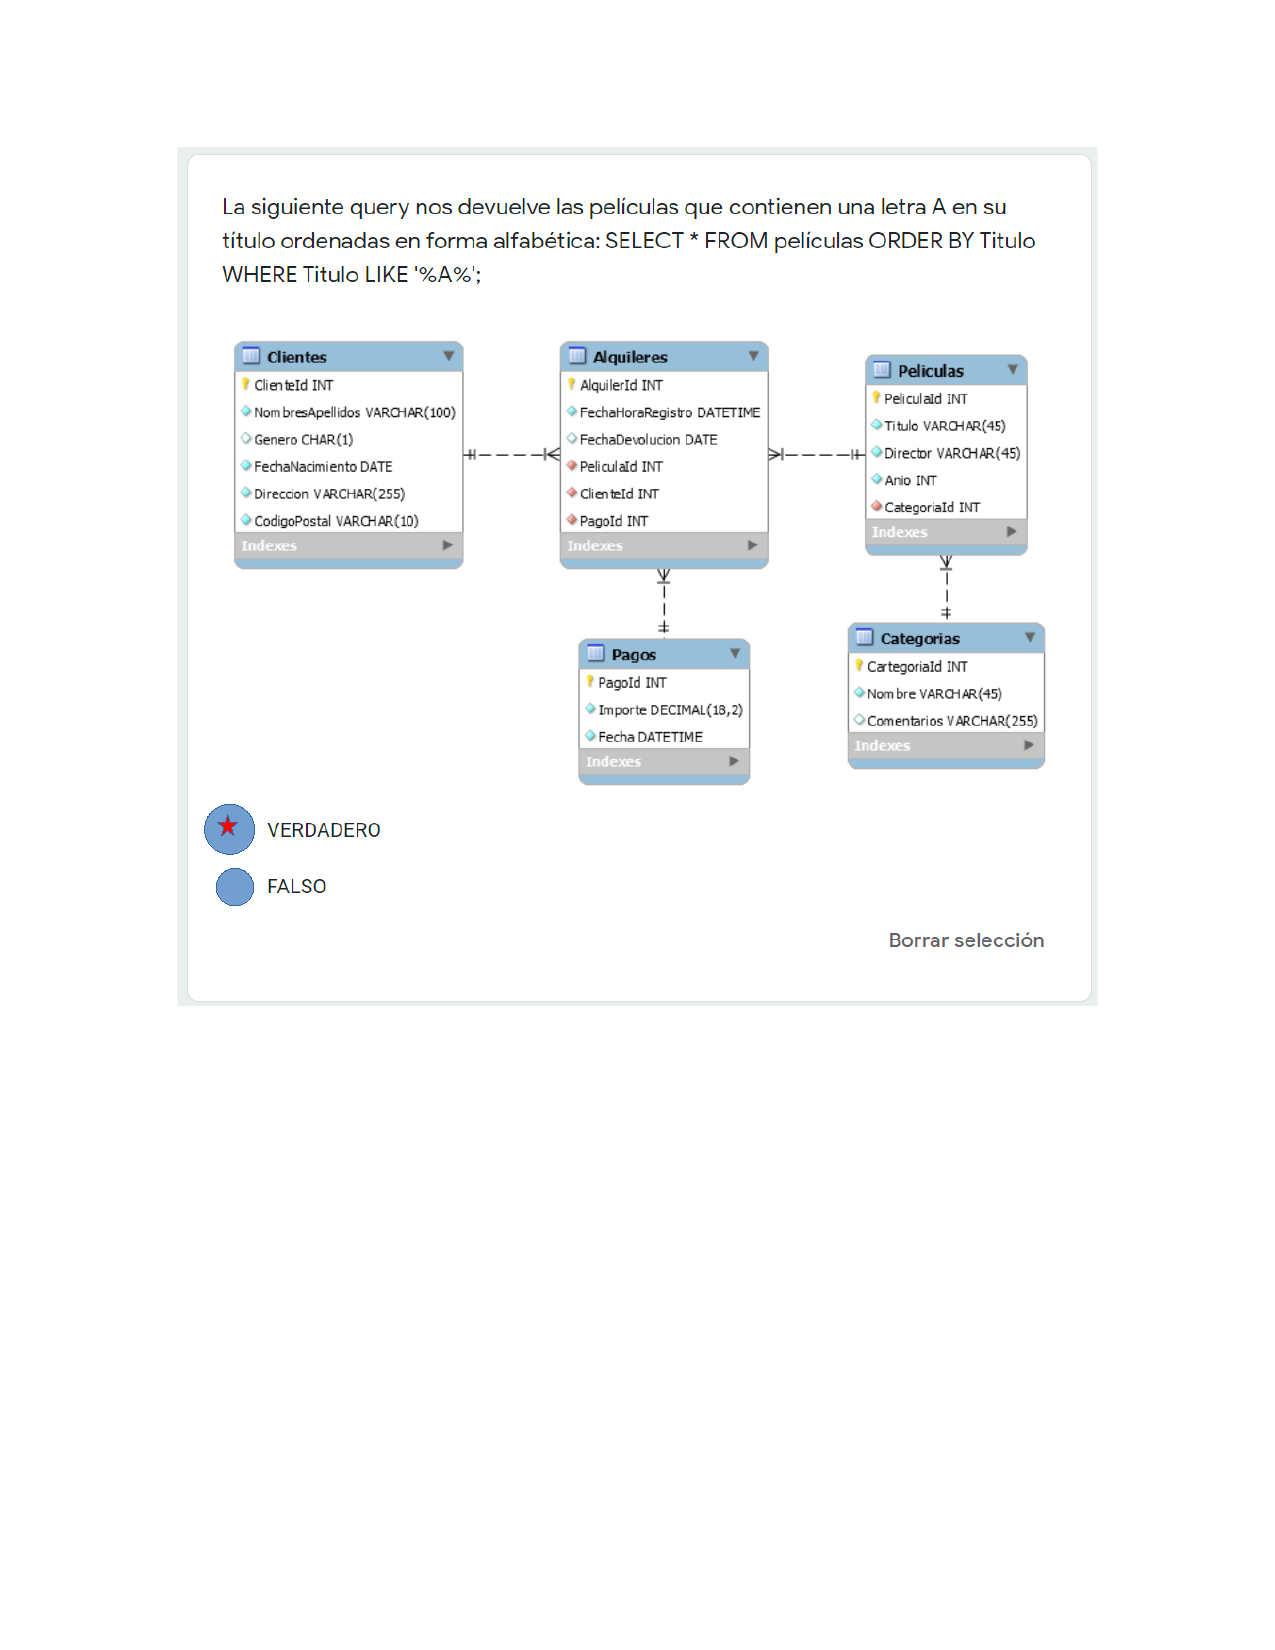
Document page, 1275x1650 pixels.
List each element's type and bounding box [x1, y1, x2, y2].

picture [177, 147, 1098, 1006]
